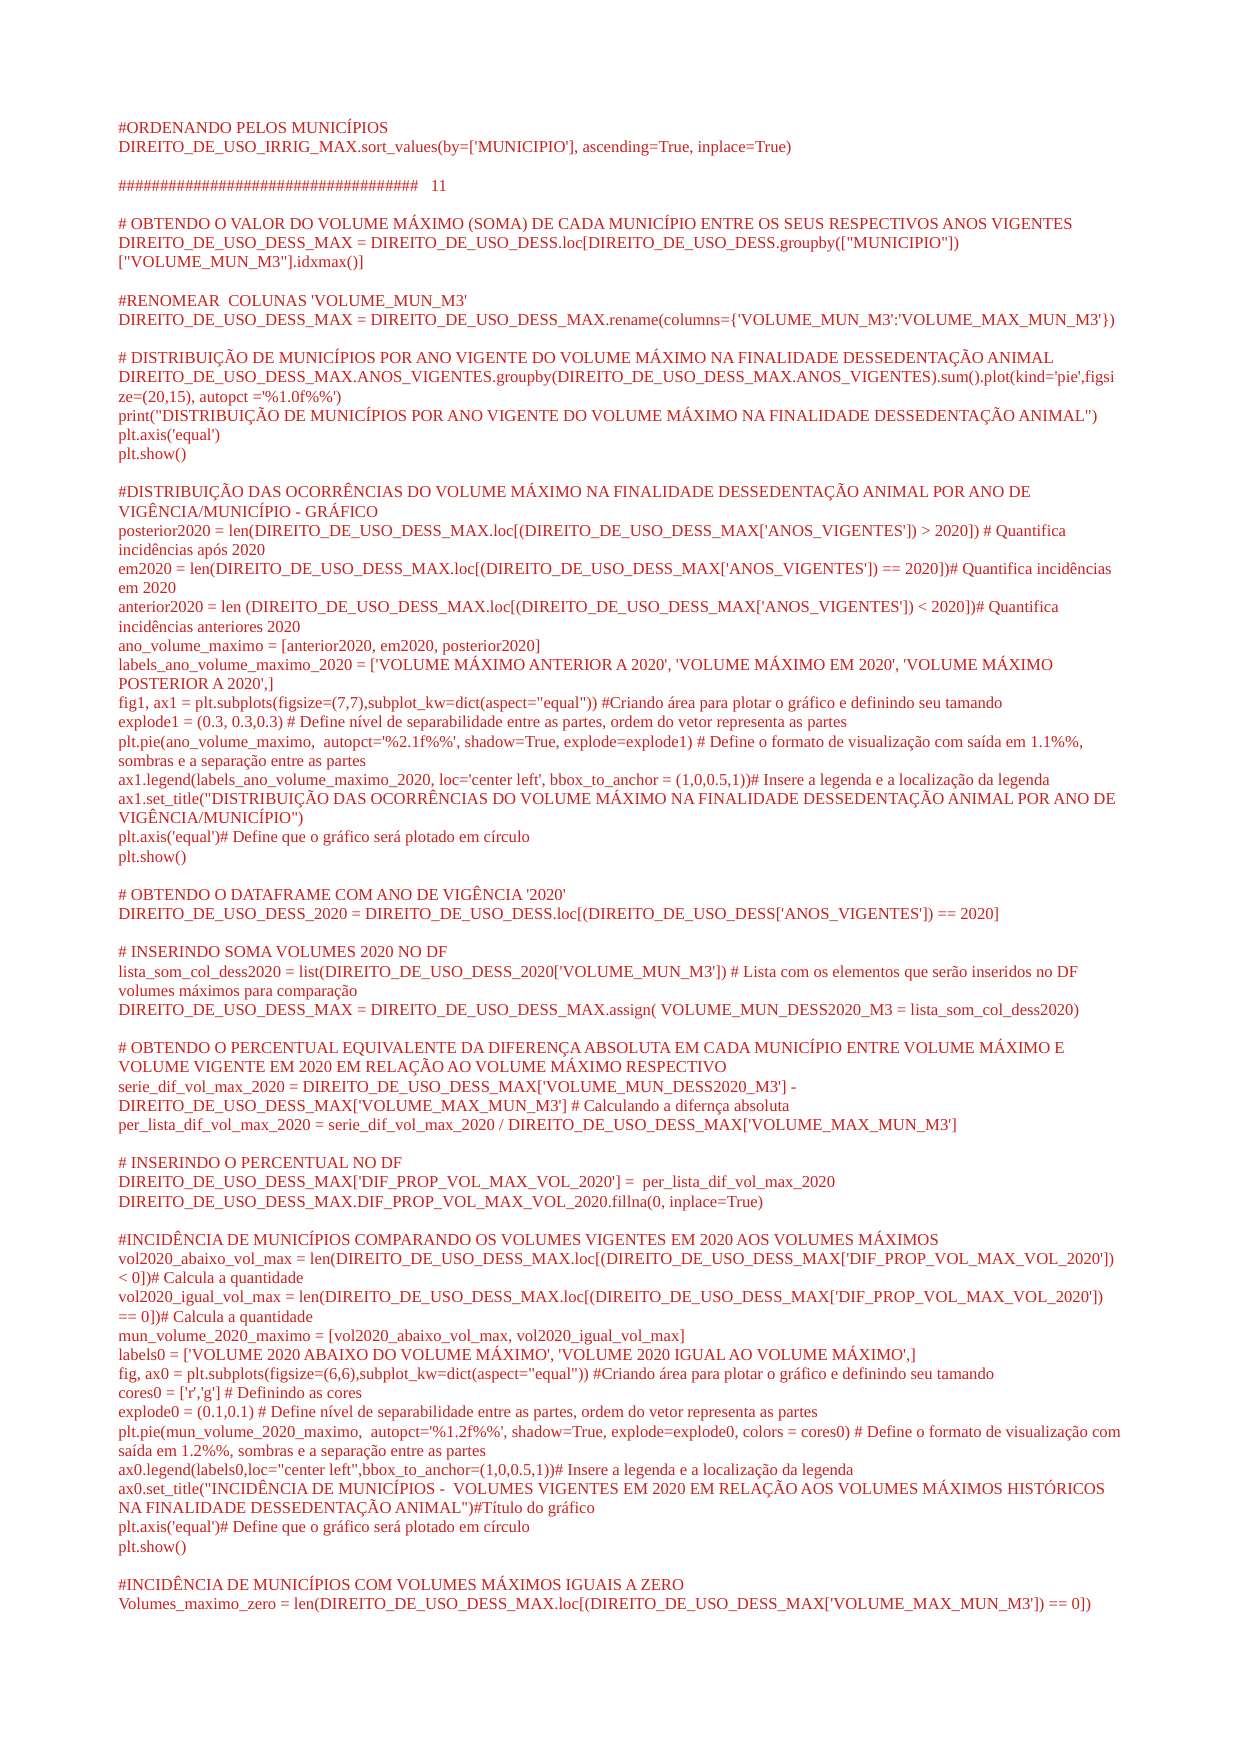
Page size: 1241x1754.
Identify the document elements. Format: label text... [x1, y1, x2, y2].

text explode1 = (0.3, 0.3,0.3) # Define nível de separabilidade entre as partes, ordem do vetor representa as partes [118, 712, 1122, 731]
text #INCIDÊNCIA DE MUNICÍPIOS COMPARANDO OS VOLUMES VIGENTES EM 2020 AOS VOLUMES MÁXIMOS [118, 1230, 1122, 1249]
text # OBTENDO O DATAFRAME COM ANO DE VIGÊNCIA '2020' [118, 885, 1122, 904]
text plt.show() [118, 1536, 1122, 1556]
text DIREITO_DE_USO_DESS_MAX['DIF_PROP_VOL_MAX_VOL_2020'] = per_lista_dif_vol_max_2020 [118, 1172, 1122, 1191]
text plt.show() [118, 846, 1122, 866]
text fig, ax0 = plt.subplots(figsize=(6,6),subplot_kw=dict(aspect="equal")) #Criando área para plotar o gráfico e definindo seu tamando [118, 1364, 1122, 1383]
text #RENOMEAR COLUNAS 'VOLUME_MUN_M3' [118, 291, 1122, 310]
text ax1.set_title("DISTRIBUIÇÃO DAS OCORRÊNCIAS DO VOLUME MÁXIMO NA FINALIDADE DESSEDENTAÇÃO ANIMAL POR ANO DE VIGÊNCIA/MUNICÍPIO") [118, 789, 1122, 827]
text DIREITO_DE_USO_DESS_MAX = DIREITO_DE_USO_DESS_MAX.assign( VOLUME_MUN_DESS2020_M3 = lista_som_col_dess2020) [118, 1000, 1122, 1019]
text serie_dif_vol_max_2020 = DIREITO_DE_USO_DESS_MAX['VOLUME_MUN_DESS2020_M3'] - DIREITO_DE_USO_DESS_MAX['VOLUME_MAX_MUN_M3'] # Calculando a difernça absoluta [118, 1076, 1122, 1115]
text ax1.legend(labels_ano_volume_maximo_2020, loc='center left', bbox_to_anchor = (1,0,0.5,1))# Insere a legenda e a localização da legenda [118, 770, 1122, 789]
text explode0 = (0.1,0.1) # Define nível de separabilidade entre as partes, ordem do vetor representa as partes [118, 1402, 1122, 1421]
text ano_volume_maximo = [anterior2020, em2020, posterior2020] [118, 636, 1122, 655]
text #DISTRIBUIÇÃO DAS OCORRÊNCIAS DO VOLUME MÁXIMO NA FINALIDADE DESSEDENTAÇÃO ANIMAL POR ANO DE VIGÊNCIA/MUNICÍPIO - GRÁFICO [118, 482, 1122, 521]
text lista_som_col_dess2020 = list(DIREITO_DE_USO_DESS_2020['VOLUME_MUN_M3']) # Lista com os elementos que serão inseridos no DF volumes máximos para comparação [118, 961, 1122, 1000]
text # OBTENDO O VALOR DO VOLUME MÁXIMO (SOMA) DE CADA MUNICÍPIO ENTRE OS SEUS RESPECTIVOS ANOS VIGENTES [118, 214, 1122, 233]
text DIREITO_DE_USO_DESS_2020 = DIREITO_DE_USO_DESS.loc[(DIREITO_DE_USO_DESS['ANOS_VIGENTES']) == 2020] [118, 904, 1122, 923]
text mun_volume_2020_maximo = [vol2020_abaixo_vol_max, vol2020_igual_vol_max] [118, 1326, 1122, 1345]
text DIREITO_DE_USO_DESS_MAX.DIF_PROP_VOL_MAX_VOL_2020.fillna(0, inplace=True) [118, 1191, 1122, 1211]
text em2020 = len(DIREITO_DE_USO_DESS_MAX.loc[(DIREITO_DE_USO_DESS_MAX['ANOS_VIGENTES']) == 2020])# Quantifica incidências em 2020 [118, 559, 1122, 597]
text vol2020_abaixo_vol_max = len(DIREITO_DE_USO_DESS_MAX.loc[(DIREITO_DE_USO_DESS_MAX['DIF_PROP_VOL_MAX_VOL_2020']) < 0])# Calcula a quantidade [118, 1249, 1122, 1287]
text #################################### 11 [118, 176, 1122, 195]
text ax0.legend(labels0,loc="center left",bbox_to_anchor=(1,0,0.5,1))# Insere a legenda e a localização da legenda [118, 1460, 1122, 1479]
text # INSERINDO O PERCENTUAL NO DF [118, 1153, 1122, 1172]
text plt.axis('equal') [118, 425, 1122, 444]
text Volumes_maximo_zero = len(DIREITO_DE_USO_DESS_MAX.loc[(DIREITO_DE_USO_DESS_MAX['VOLUME_MAX_MUN_M3']) == 0]) [118, 1594, 1122, 1613]
text anterior2020 = len (DIREITO_DE_USO_DESS_MAX.loc[(DIREITO_DE_USO_DESS_MAX['ANOS_VIGENTES']) < 2020])# Quantifica incidências anteriores 2020 [118, 597, 1122, 636]
text plt.pie(ano_volume_maximo, autopct='%2.1f%%', shadow=True, explode=explode1) # Define o formato de visualização com saída em 1.1%%, sombras e a separação entre as partes [118, 731, 1122, 770]
text #ORDENANDO PELOS MUNICÍPIOS [118, 118, 1122, 137]
text plt.pie(mun_volume_2020_maximo, autopct='%1.2f%%', shadow=True, explode=explode0, colors = cores0) # Define o formato de visualização com saída em 1.2%%, sombras e a separação entre as partes [118, 1421, 1122, 1460]
text DIREITO_DE_USO_DESS_MAX.ANOS_VIGENTES.groupby(DIREITO_DE_USO_DESS_MAX.ANOS_VIGENTES).sum().plot(kind='pie',figsize=(20,15), autopct ='%1.0f%%') [118, 367, 1122, 406]
text print("DISTRIBUIÇÃO DE MUNICÍPIOS POR ANO VIGENTE DO VOLUME MÁXIMO NA FINALIDADE DESSEDENTAÇÃO ANIMAL") [118, 406, 1122, 425]
text # INSERINDO SOMA VOLUMES 2020 NO DF [118, 942, 1122, 961]
text plt.show() [118, 444, 1122, 463]
text cores0 = ['r','g'] # Definindo as cores [118, 1383, 1122, 1402]
text fig1, ax1 = plt.subplots(figsize=(7,7),subplot_kw=dict(aspect="equal")) #Criando área para plotar o gráfico e definindo seu tamando [118, 693, 1122, 712]
text DIREITO_DE_USO_DESS_MAX = DIREITO_DE_USO_DESS_MAX.rename(columns={'VOLUME_MUN_M3':'VOLUME_MAX_MUN_M3'}) [118, 310, 1122, 329]
text labels0 = ['VOLUME 2020 ABAIXO DO VOLUME MÁXIMO', 'VOLUME 2020 IGUAL AO VOLUME MÁXIMO',] [118, 1345, 1122, 1364]
text ax0.set_title("INCIDÊNCIA DE MUNICÍPIOS - VOLUMES VIGENTES EM 2020 EM RELAÇÃO AOS VOLUMES MÁXIMOS HISTÓRICOS NA FINALIDADE DESSEDENTAÇÃO ANIMAL")#Título do gráfico [118, 1479, 1122, 1517]
text vol2020_igual_vol_max = len(DIREITO_DE_USO_DESS_MAX.loc[(DIREITO_DE_USO_DESS_MAX['DIF_PROP_VOL_MAX_VOL_2020']) == 0])# Calcula a quantidade [118, 1287, 1122, 1326]
text # DISTRIBUIÇÃO DE MUNICÍPIOS POR ANO VIGENTE DO VOLUME MÁXIMO NA FINALIDADE DESSEDENTAÇÃO ANIMAL [118, 348, 1122, 367]
text labels_ano_volume_maximo_2020 = ['VOLUME MÁXIMO ANTERIOR A 2020', 'VOLUME MÁXIMO EM 2020', 'VOLUME MÁXIMO POSTERIOR A 2020',] [118, 655, 1122, 693]
text plt.axis('equal')# Define que o gráfico será plotado em círculo [118, 827, 1122, 846]
text per_lista_dif_vol_max_2020 = serie_dif_vol_max_2020 / DIREITO_DE_USO_DESS_MAX['VOLUME_MAX_MUN_M3'] [118, 1115, 1122, 1134]
text DIREITO_DE_USO_DESS_MAX = DIREITO_DE_USO_DESS.loc[DIREITO_DE_USO_DESS.groupby(["MUNICIPIO"])["VOLUME_MUN_M3"].idxmax()] [118, 233, 1122, 271]
text plt.axis('equal')# Define que o gráfico será plotado em círculo [118, 1517, 1122, 1536]
text DIREITO_DE_USO_IRRIG_MAX.sort_values(by=['MUNICIPIO'], ascending=True, inplace=True) [118, 137, 1122, 156]
text # OBTENDO O PERCENTUAL EQUIVALENTE DA DIFERENÇA ABSOLUTA EM CADA MUNICÍPIO ENTRE VOLUME MÁXIMO E VOLUME VIGENTE EM 2020 EM RELAÇÃO AO VOLUME MÁXIMO RESPECTIVO [118, 1038, 1122, 1076]
text #INCIDÊNCIA DE MUNICÍPIOS COM VOLUMES MÁXIMOS IGUAIS A ZERO [118, 1575, 1122, 1594]
text posterior2020 = len(DIREITO_DE_USO_DESS_MAX.loc[(DIREITO_DE_USO_DESS_MAX['ANOS_VIGENTES']) > 2020]) # Quantifica incidências após 2020 [118, 521, 1122, 559]
